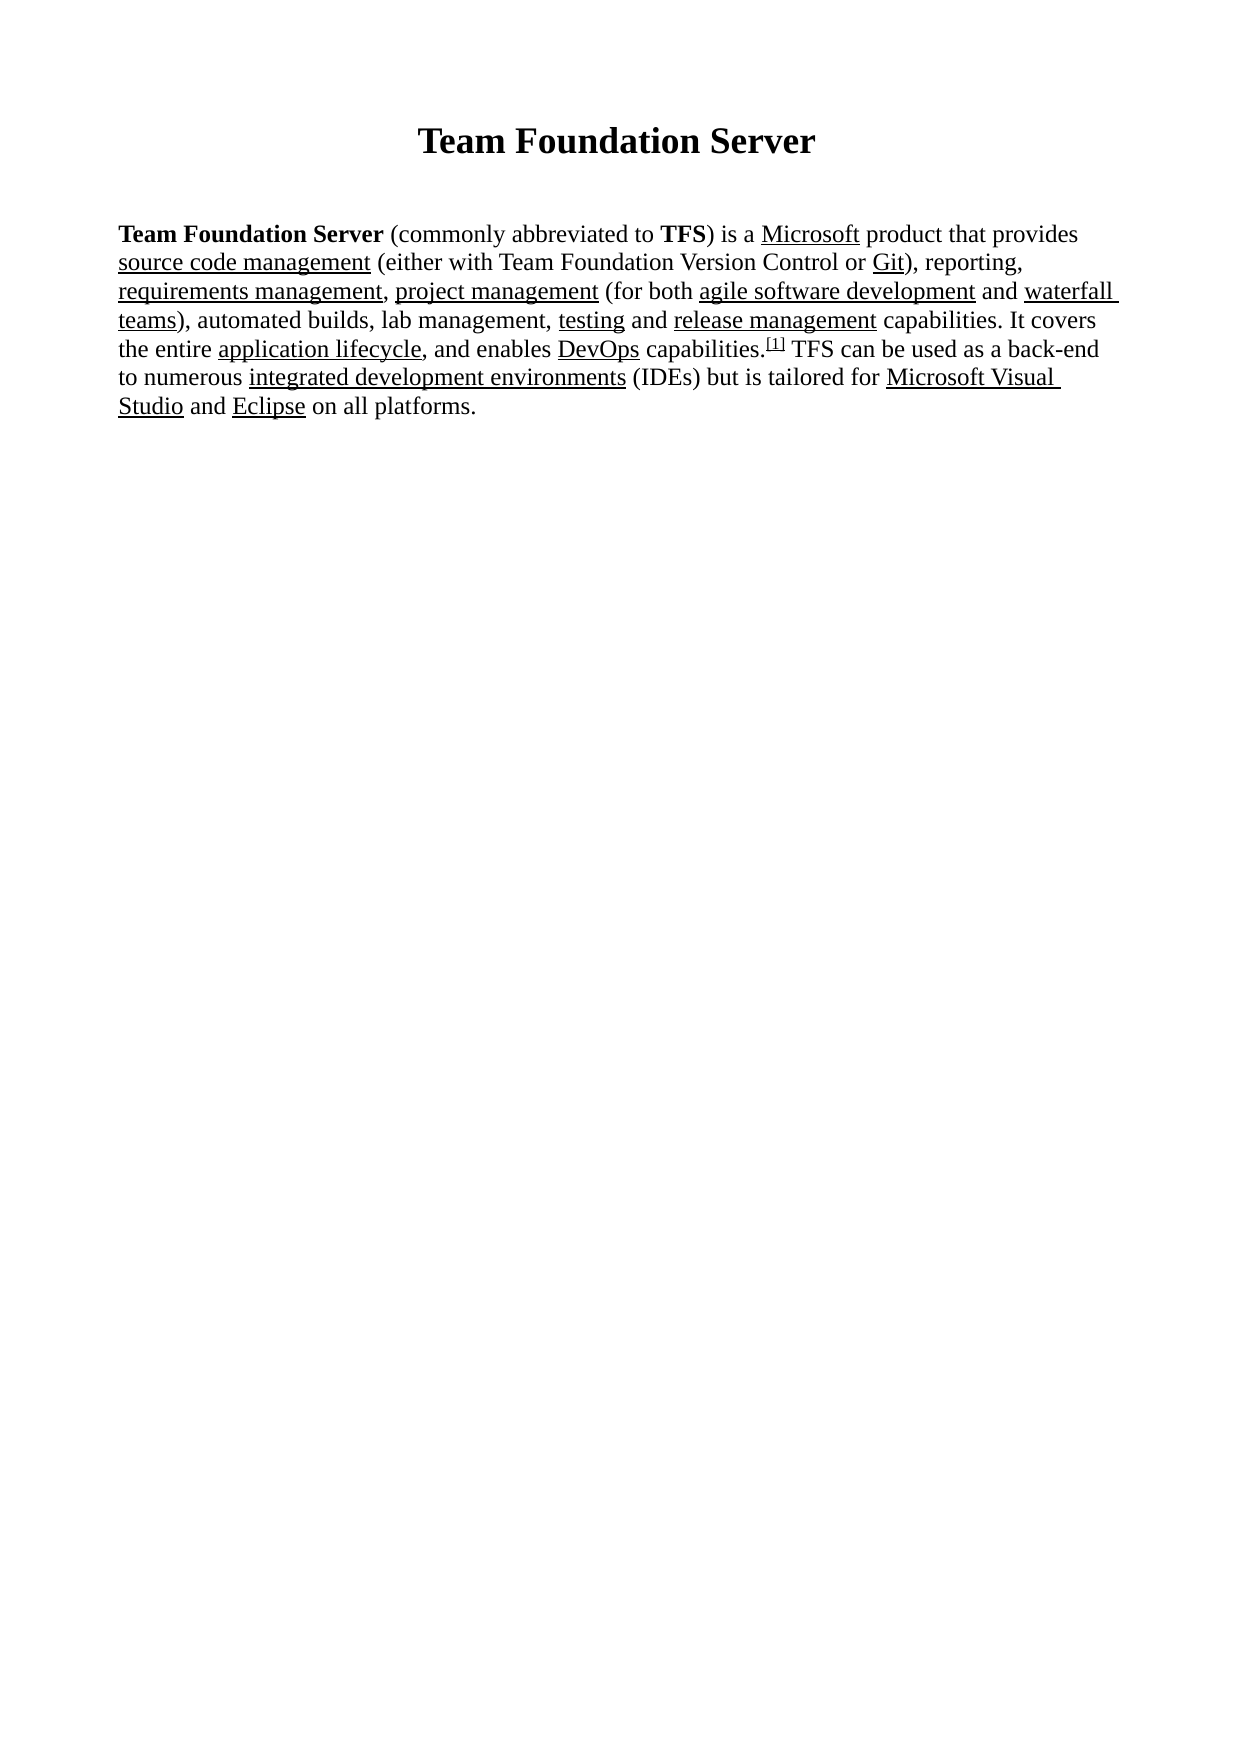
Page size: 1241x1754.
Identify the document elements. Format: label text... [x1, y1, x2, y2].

text Team Foundation Server (commonly abbreviated to TFS) is a Microsoft product that provides source code management (either with Team Foundation Version Control or Git), reporting, requirements management, project management (for both agile software development and waterfall teams), automated builds, lab management, testing and release management capabilities. It covers the entire application lifecycle, and enables DevOps capabilities.[1] TFS can be used as a back-end to numerous integrated development environments (IDEs) but is tailored for Microsoft Visual Studio and Eclipse on all platforms. [118, 219, 1122, 420]
text Team Foundation Server [118, 118, 1122, 161]
